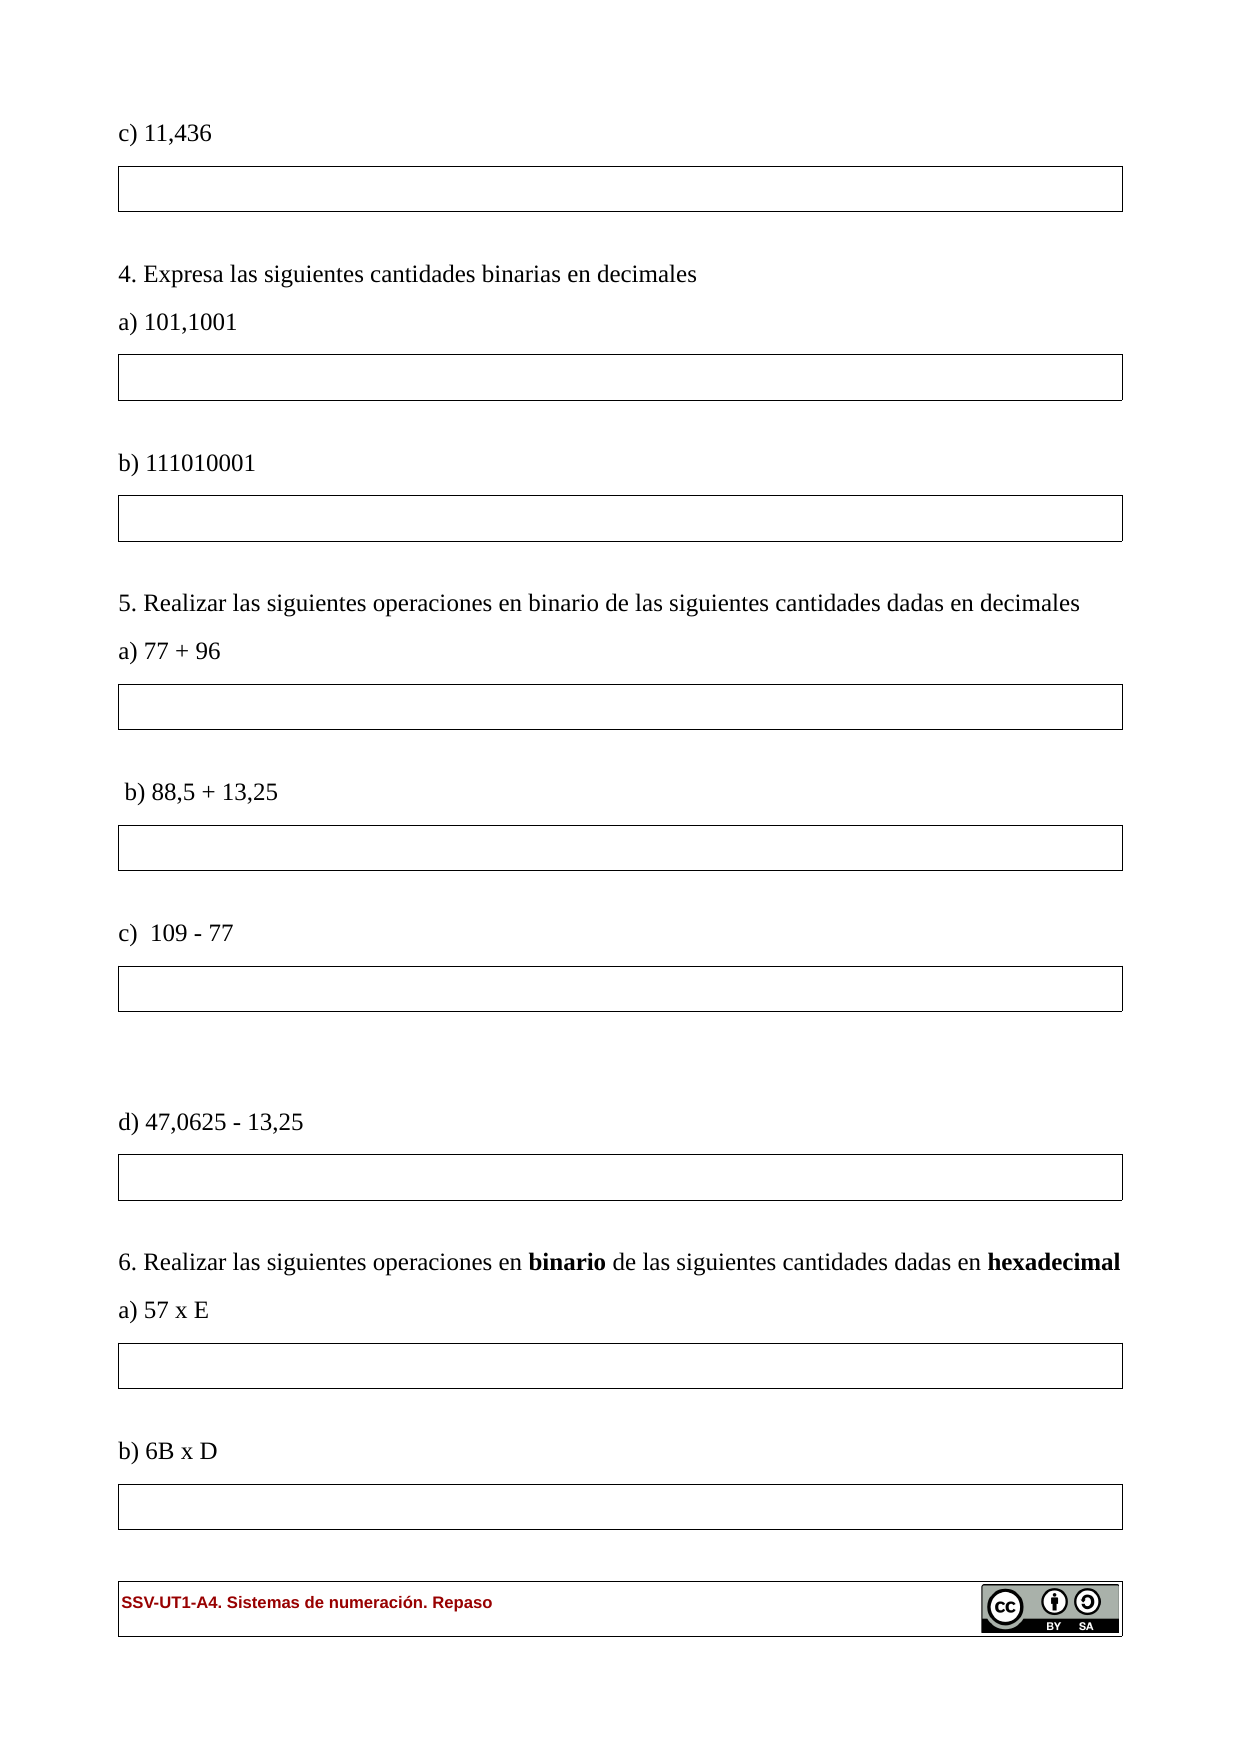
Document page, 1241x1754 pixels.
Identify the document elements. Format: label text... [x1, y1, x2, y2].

text b) 111010001 [118, 448, 1122, 476]
table_header [119, 967, 1122, 1011]
table_header [119, 826, 1122, 870]
table_header [119, 1155, 1122, 1200]
text 4. Expresa las siguientes cantidades binarias en decimales [118, 259, 1122, 288]
text c) 109 - 77 [118, 918, 1122, 947]
text 6. Realizar las siguientes operaciones en binario de las siguientes cantidades dadas en hexadecimal [118, 1247, 1122, 1276]
table_header [119, 167, 1122, 211]
text d) 47,0625 - 13,25 [118, 1107, 1122, 1135]
text c) 11,436 [118, 118, 1122, 147]
table_header [119, 496, 1122, 541]
text b) 88,5 + 13,25 [118, 777, 1122, 806]
text 5. Realizar las siguientes operaciones en binario de las siguientes cantidades dadas en decimales [118, 588, 1122, 617]
picture [981, 1584, 1119, 1633]
text a) 57 x E [118, 1295, 1122, 1324]
text a) 77 + 96 [118, 636, 1122, 665]
table_header [119, 685, 1122, 729]
table_header [119, 1344, 1122, 1388]
table_header [119, 355, 1122, 400]
text a) 101,1001 [118, 307, 1122, 335]
table_header [119, 1485, 1122, 1529]
text b) 6B x D [118, 1436, 1122, 1465]
